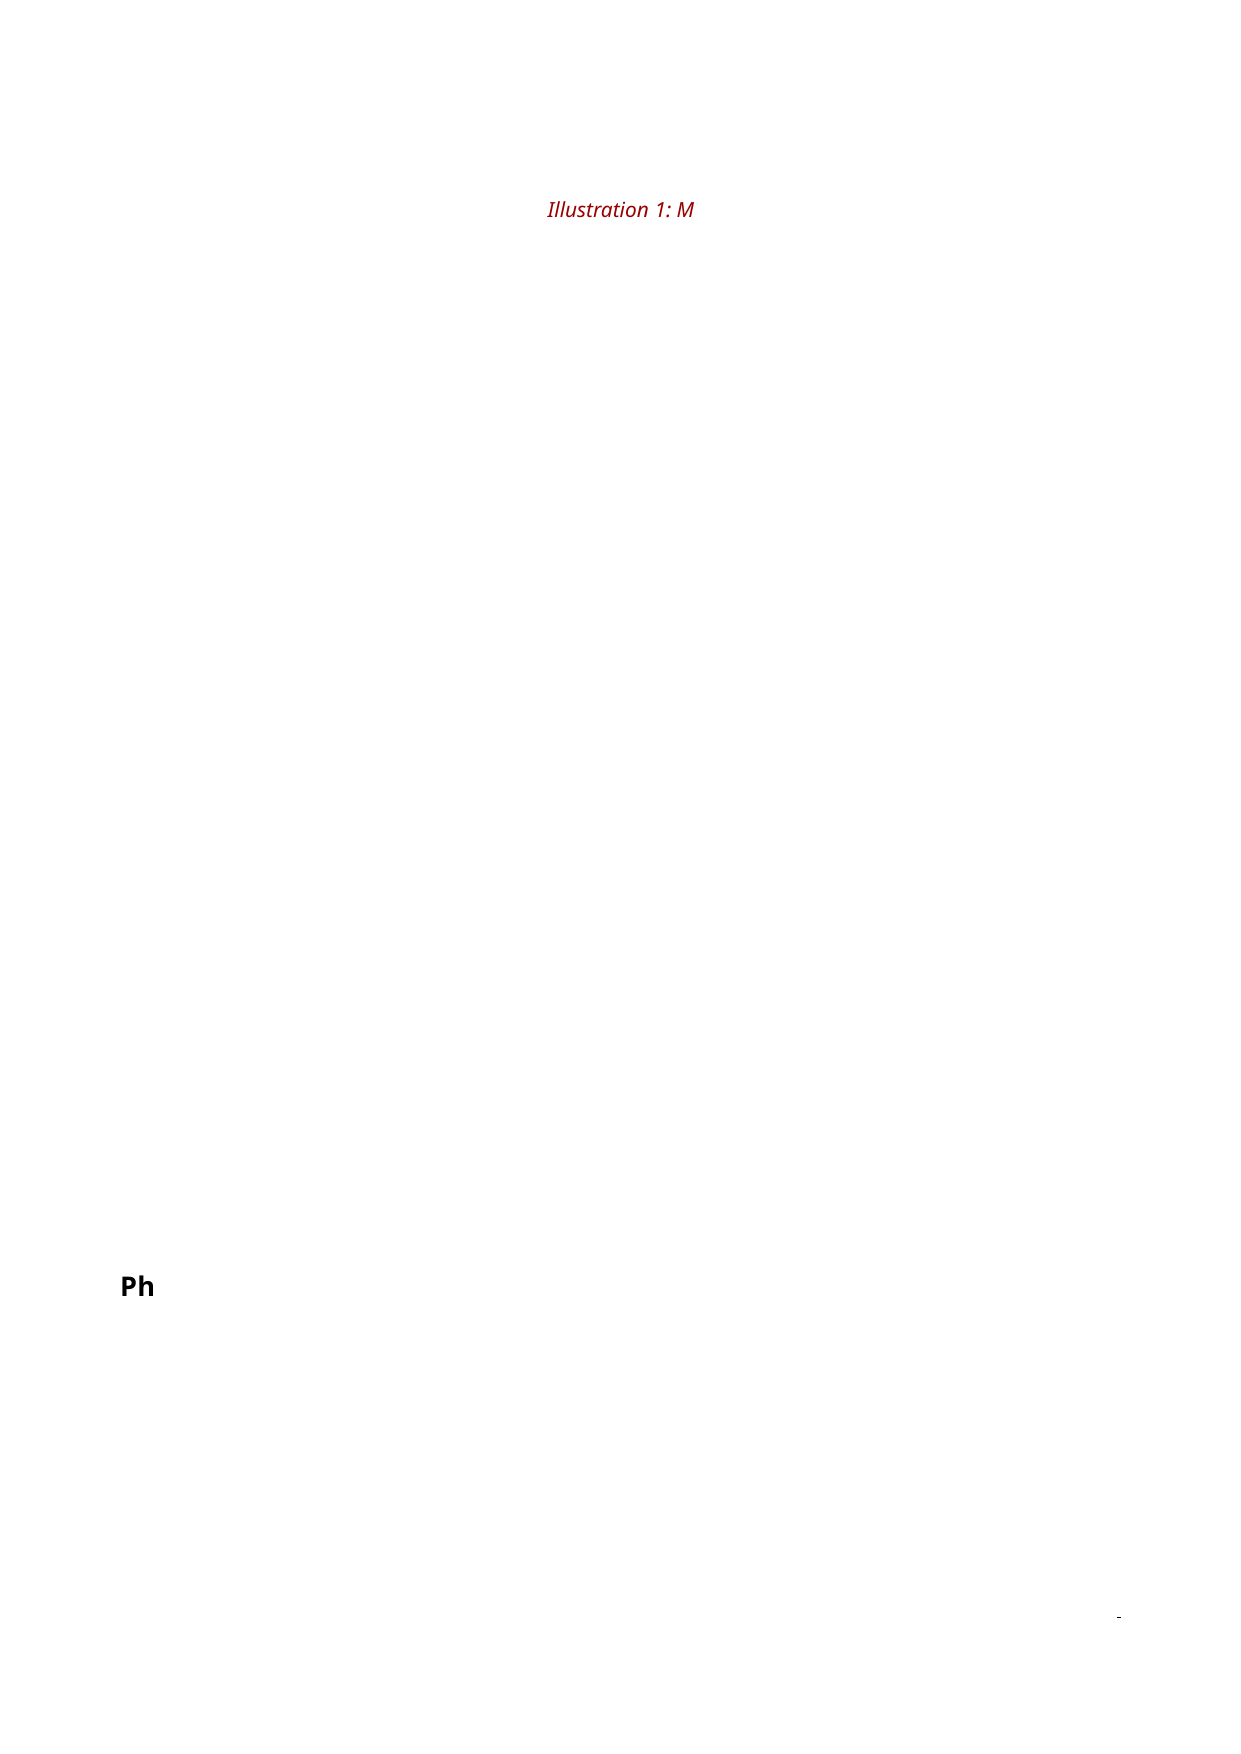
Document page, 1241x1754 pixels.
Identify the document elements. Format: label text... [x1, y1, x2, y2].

text Ph [120, 1267, 581, 1304]
text Illustration 1: M [132, 195, 1112, 224]
